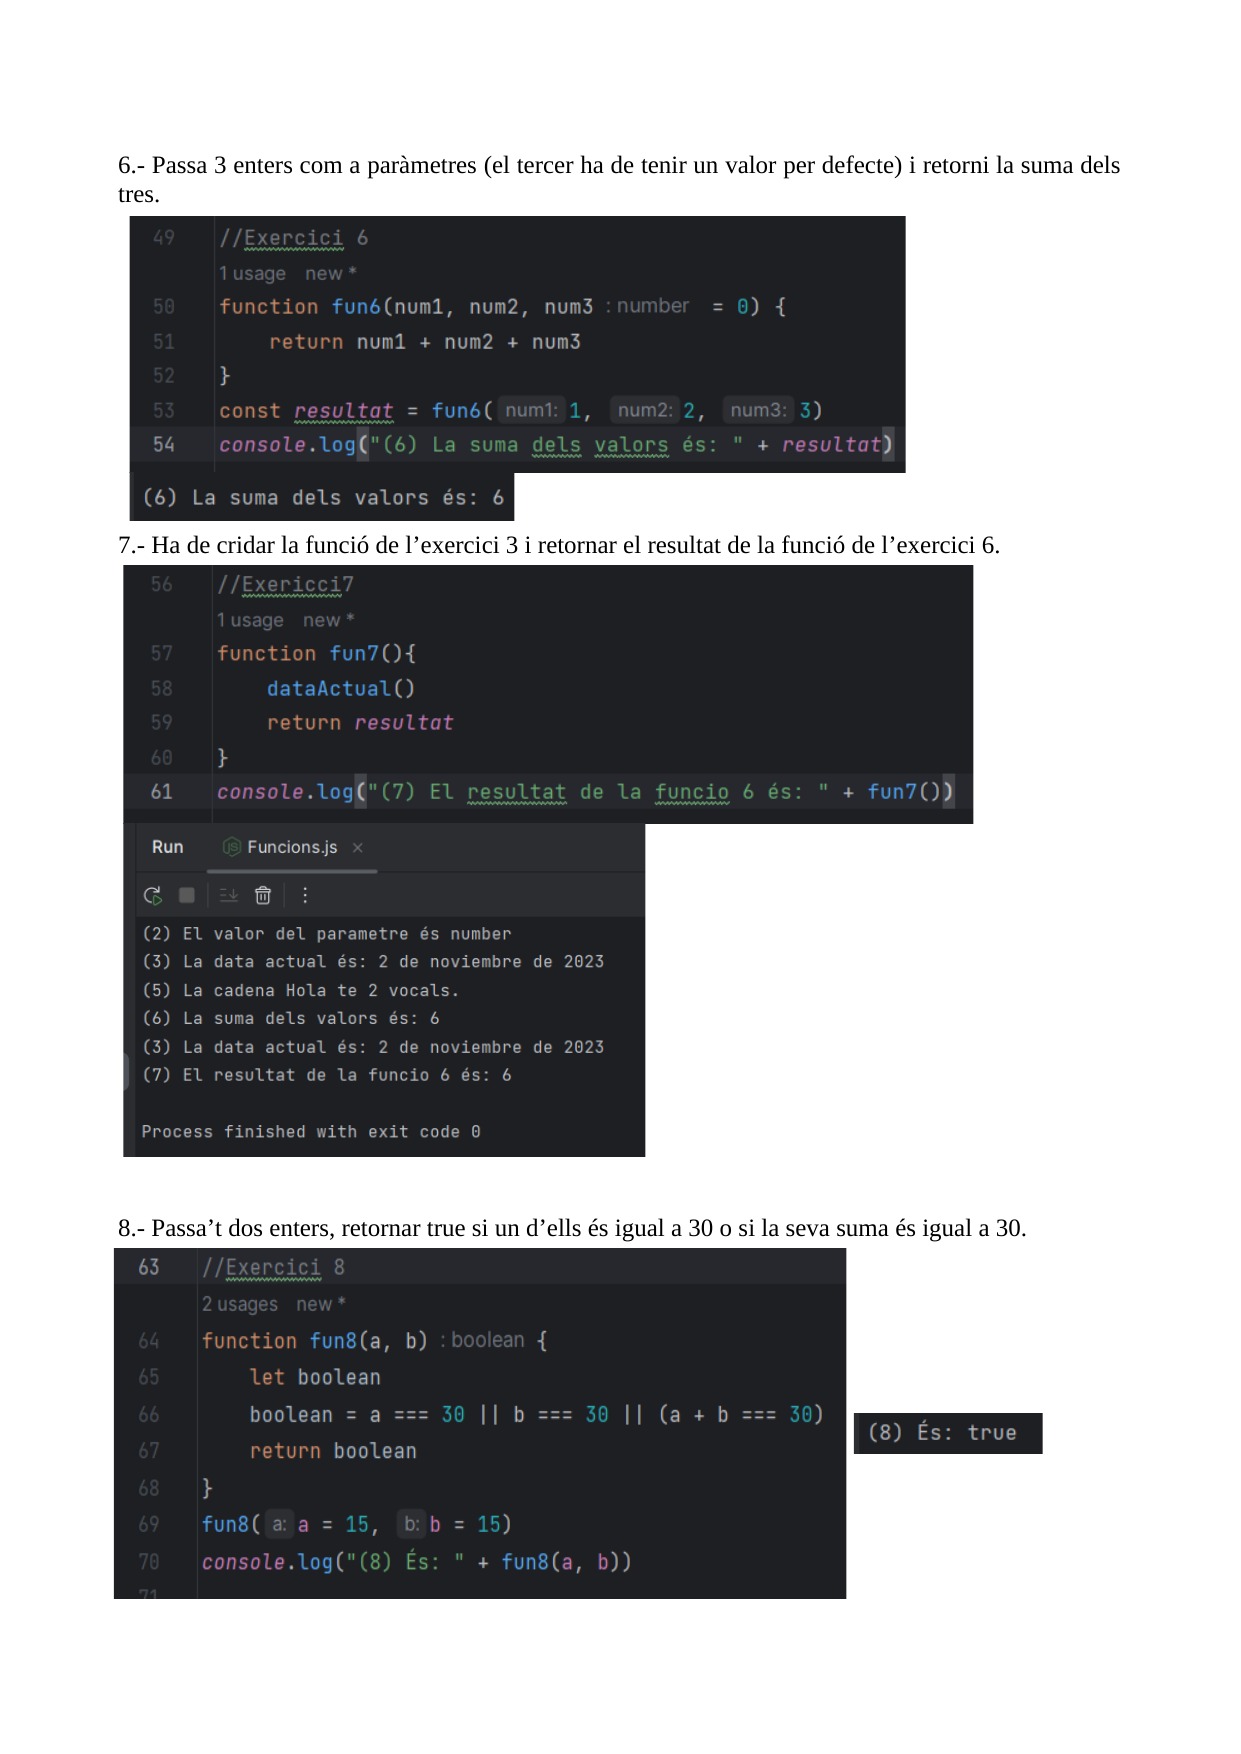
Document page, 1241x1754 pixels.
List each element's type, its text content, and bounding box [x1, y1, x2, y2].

picture [129, 216, 906, 521]
text 7.- Ha de cridar la funció de l’exercici 3 i retornar el resultat de la funció de l’exercici 6. [118, 530, 1122, 559]
picture [113, 1248, 847, 1599]
text 6.- Passa 3 enters com a paràmetres (el tercer ha de tenir un valor per defecte) i retorni la suma dels tres. [118, 150, 1122, 208]
picture [853, 1413, 1043, 1454]
picture [123, 565, 974, 1157]
text 8.- Passa’t dos enters, retornar true si un d’ells és igual a 30 o si la seva suma és igual a 30. [118, 1213, 1122, 1242]
